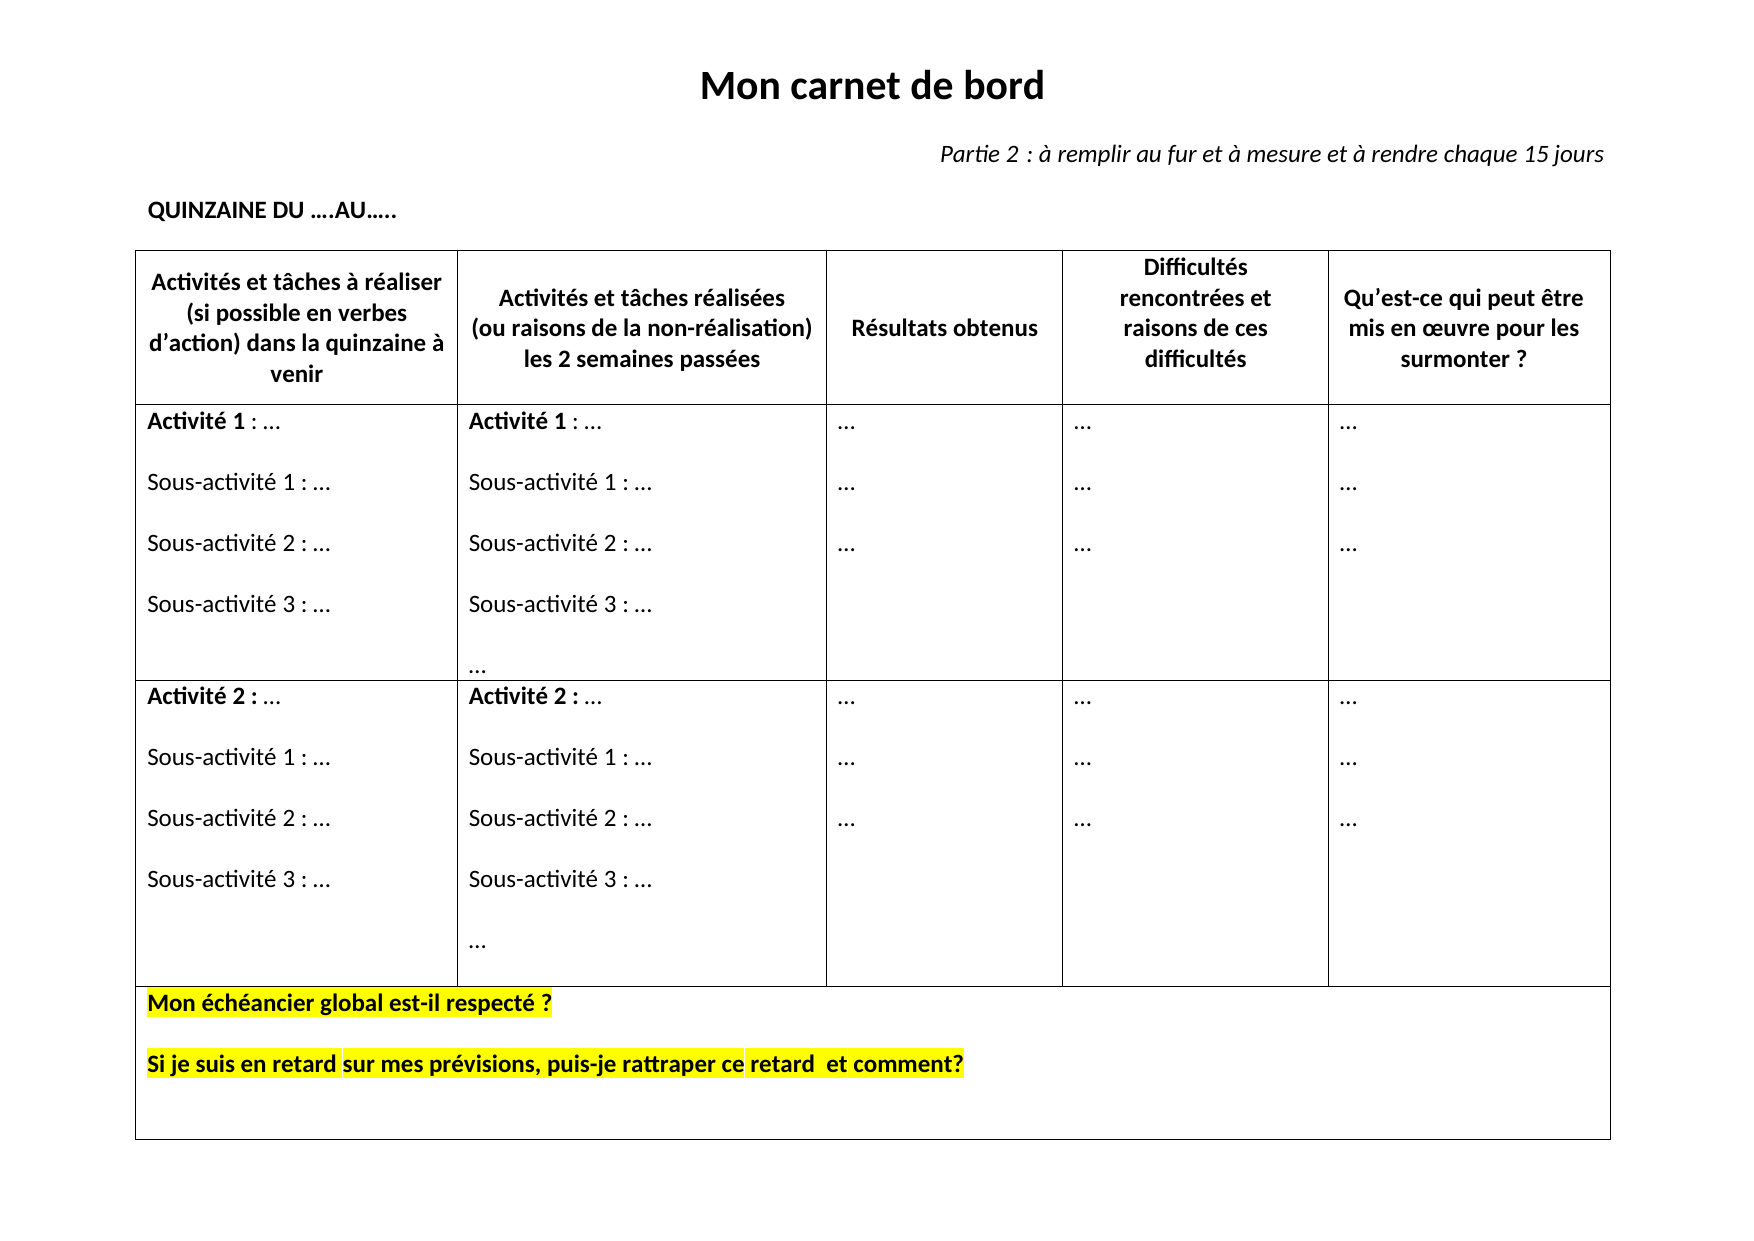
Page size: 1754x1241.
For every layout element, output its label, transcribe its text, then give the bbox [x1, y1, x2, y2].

table_header Qu’est-ce qui peut être mis en œuvre pour les surmonter ? [1329, 251, 1610, 404]
table_cell Activité 2 : … Sous-activité 1 : … Sous-activité 2 : … Sous-activité 3 : … [136, 681, 457, 986]
table_cell … … … [827, 405, 1062, 679]
table_header Résultats obtenus [827, 251, 1062, 404]
table_header Activités et tâches réalisées (ou raisons de la non-réalisation) les 2 semaines passées [458, 251, 826, 404]
list Partie 2 : à remplir au fur et à mesure et à rendre chaque 15 jours [223, 138, 1606, 169]
table_cell Activité 1 : … Sous-activité 1 : … Sous-activité 2 : … Sous-activité 3 : … [136, 405, 457, 679]
table_cell … … … [1329, 405, 1610, 679]
table_cell Mon échéancier global est-il respecté ? Si je suis en retard sur mes prévisions, puis-je rattraper ce retard et comment? [136, 987, 1610, 1139]
table_cell … … … [1329, 681, 1610, 986]
table_cell … … … [827, 681, 1062, 986]
table_cell … … … [1063, 681, 1328, 986]
text QUINZAINE DU ….AU….. [148, 194, 1606, 225]
table_header Activités et tâches à réaliser (si possible en verbes d’action) dans la quinzaine à venir [136, 251, 457, 404]
table_cell … … … [1063, 405, 1328, 679]
table_cell Activité 1 : … Sous-activité 1 : … Sous-activité 2 : … Sous-activité 3 : … … [458, 405, 826, 679]
table_header Difficultés rencontrées et raisons de ces difficultés [1063, 251, 1328, 404]
text Mon carnet de bord [148, 59, 1606, 110]
table_cell Activité 2 : … Sous-activité 1 : … Sous-activité 2 : … Sous-activité 3 : … … [458, 681, 826, 986]
